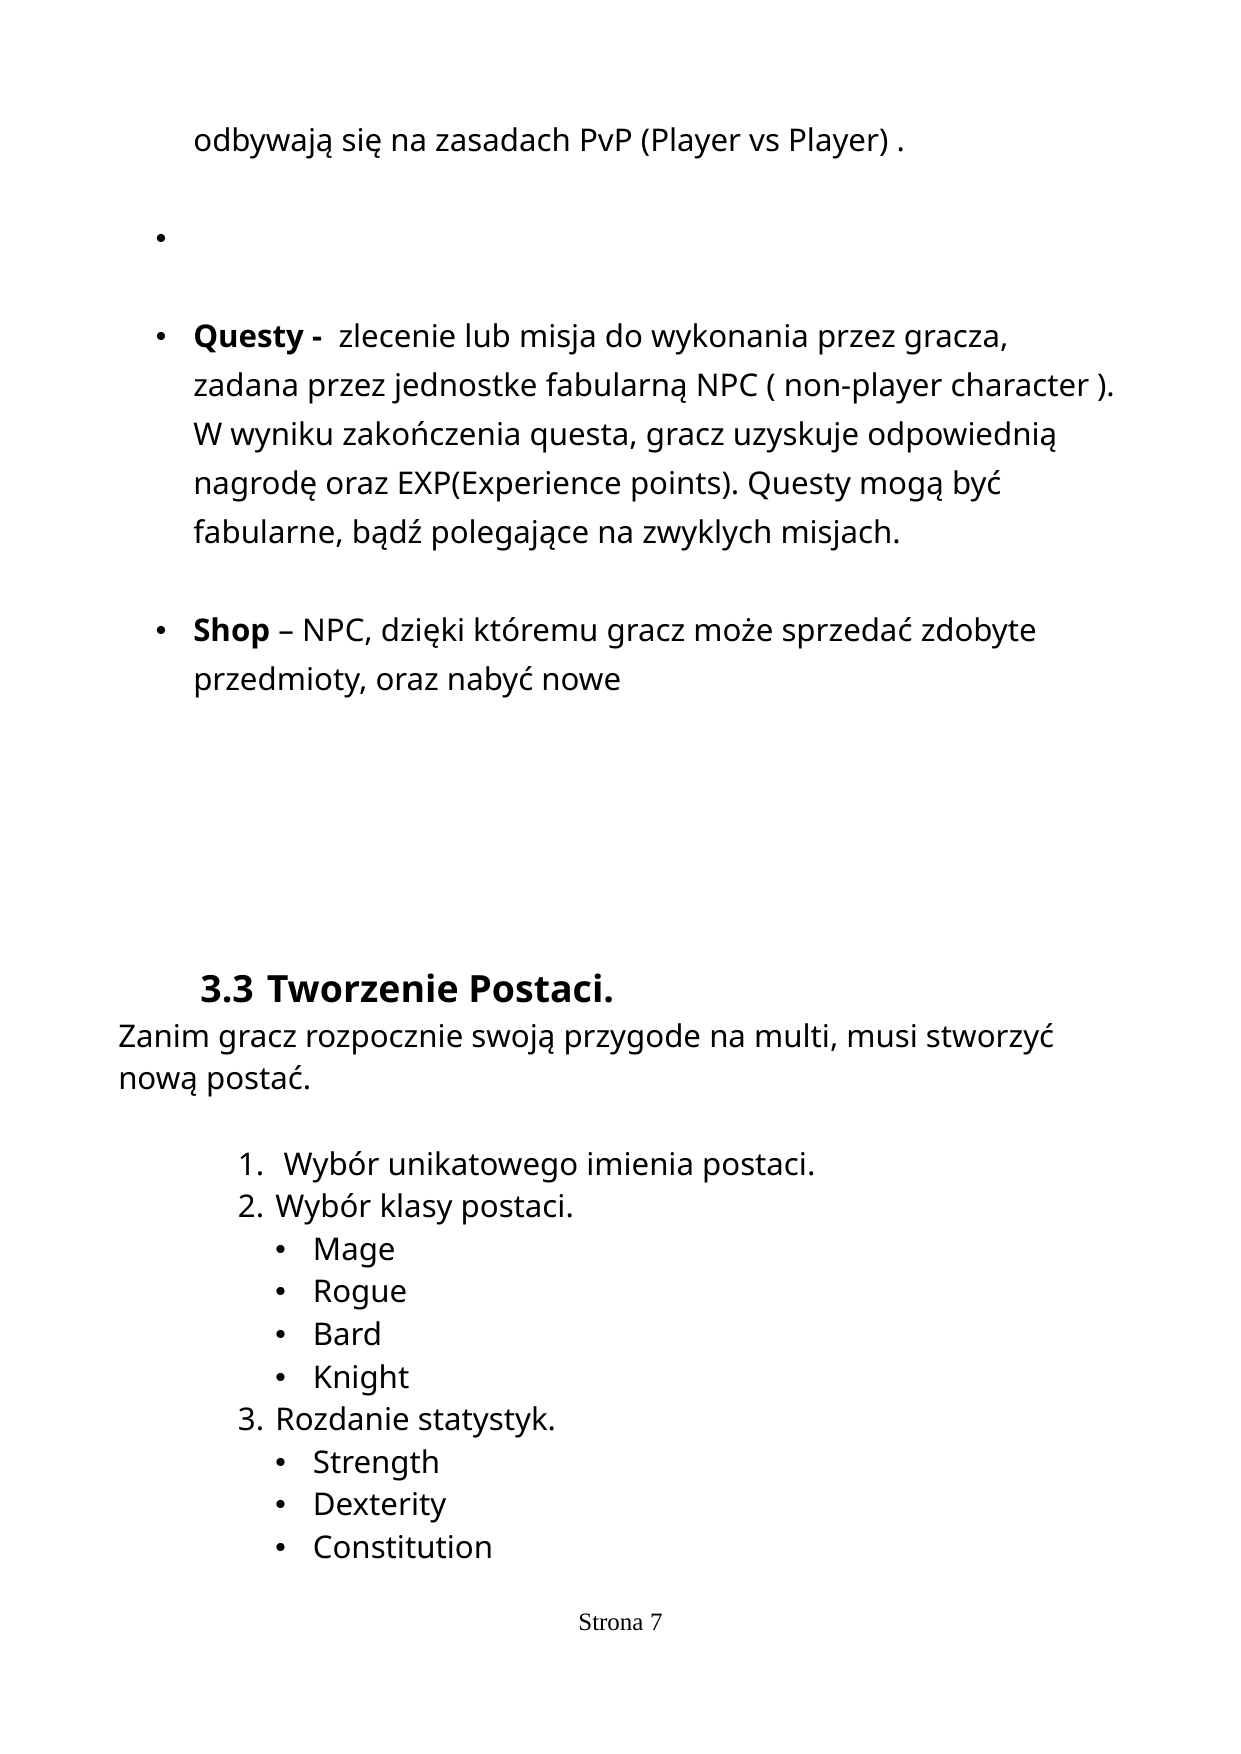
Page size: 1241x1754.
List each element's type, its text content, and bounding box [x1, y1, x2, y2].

list Bard [275, 1312, 1122, 1354]
list Mage [275, 1227, 1122, 1269]
list Rozdanie statystyk. [238, 1397, 1122, 1440]
text Zanim gracz rozpocznie swoją przygode na multi, musi stworzyć nową postać. [118, 1014, 1122, 1099]
list Knight [275, 1354, 1122, 1397]
list Wybór unikatowego imienia postaci. [238, 1142, 1122, 1184]
list odbywają się na zasadach PvP (Player vs Player) . [156, 118, 1122, 210]
list Rogue [275, 1269, 1122, 1312]
text 3.3 Tworzenie Postaci. [118, 963, 1122, 1014]
list Questy - zlecenie lub misja do wykonania przez gracza, zadana przez jednostke fabularną NPC ( non-player character ). W wyniku zakończenia questa, gracz uzyskuje odpowiednią nagrodę oraz EXP(Experience points). Questy mogą być fabularne, bądź polegające na zwyklych misjach. [156, 314, 1122, 601]
list Constitution [275, 1525, 1122, 1568]
list Dexterity [275, 1482, 1122, 1525]
list Strength [275, 1440, 1122, 1482]
list Shop – NPC, dzięki któremu gracz może sprzedać zdobyte przedmioty, oraz nabyć nowe [156, 608, 1122, 699]
list Wybór klasy postaci. [238, 1184, 1122, 1227]
